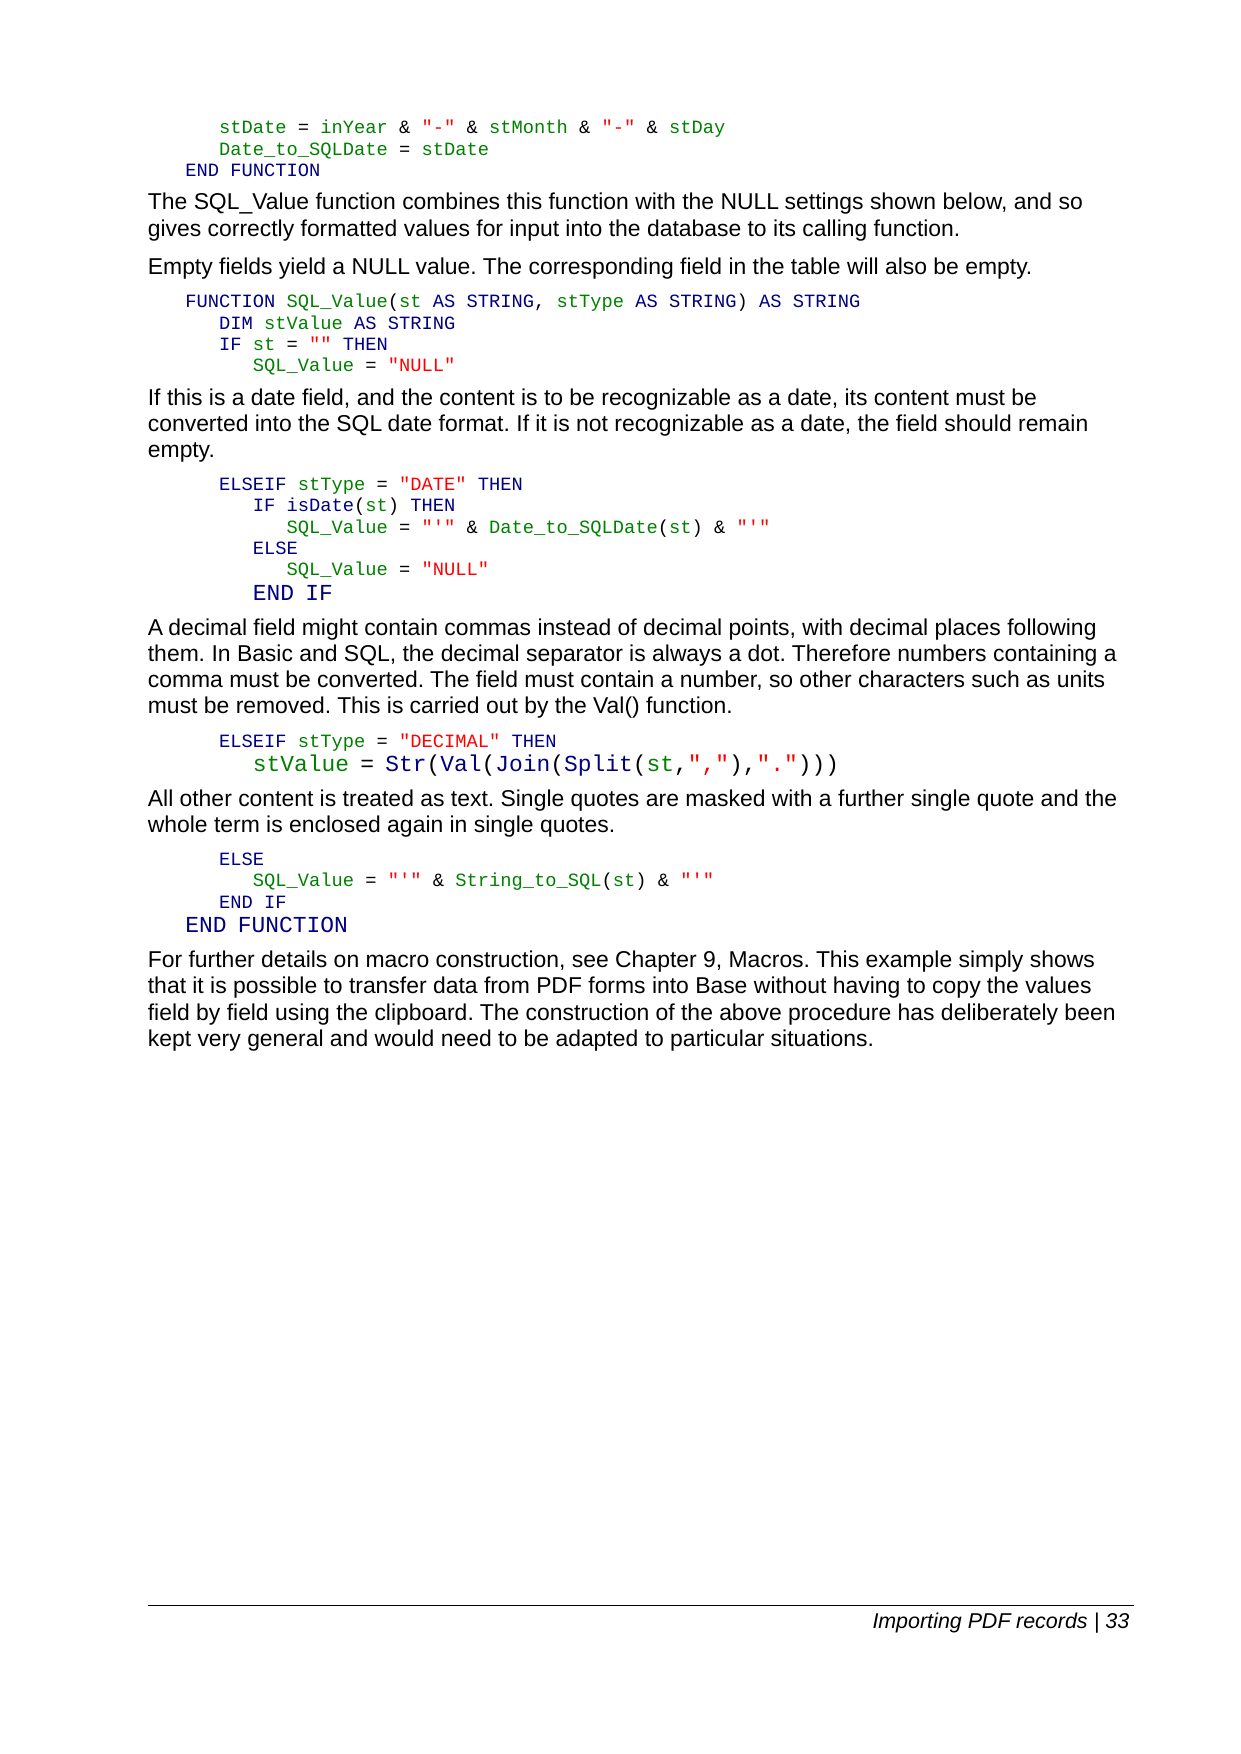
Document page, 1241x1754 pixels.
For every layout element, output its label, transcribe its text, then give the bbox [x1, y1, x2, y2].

text ELSE [185, 539, 1134, 560]
text END IF [185, 581, 1134, 607]
text All other content is treated as text. Single quotes are masked with a further single quote and the whole term is enclosed again in single quotes. [148, 785, 1134, 837]
text IF st = "" THEN [185, 335, 1134, 356]
text SQL_Value = "'" & Date_to_SQLDate(st) & "'" [185, 517, 1134, 539]
text SQL_Value = "NULL" [185, 560, 1134, 581]
text ELSEIF stType = "DECIMAL" THEN [185, 731, 1134, 753]
text Date_to_SQLDate = stDate [185, 139, 1134, 161]
text DIM stValue AS STRING [185, 313, 1134, 335]
text FUNCTION SQL_Value(st AS STRING, stType AS STRING) AS STRING [185, 292, 1134, 313]
text ELSE [185, 850, 1134, 871]
text END FUNCTION [185, 161, 1134, 182]
text ELSEIF stType = "DATE" THEN [185, 475, 1134, 496]
text SQL_Value = "'" & String_to_SQL(st) & "'" [185, 871, 1134, 892]
text END FUNCTION [185, 914, 1134, 940]
text The SQL_Value function combines this function with the NULL settings shown below, and so gives correctly formatted values for input into the database to its calling function. [148, 188, 1134, 241]
text stDate = inYear & "-" & stMonth & "-" & stDay [185, 118, 1134, 139]
text For further details on macro construction, see Chapter 9, Macros. This example simply shows that it is possible to transfer data from PDF forms into Base without having to copy the values field by field using the clipboard. The construction of the above procedure has deliberately been kept very general and would need to be adapted to particular situations. [148, 946, 1134, 1051]
text Empty fields yield a NULL value. The corresponding field in the table will also be empty. [148, 253, 1134, 280]
text A decimal field might contain commas instead of decimal points, with decimal places following them. In Basic and SQL, the decimal separator is always a dot. Therefore numbers containing a comma must be converted. The field must contain a number, so other characters such as units must be removed. This is carried out by the Val() function. [148, 613, 1134, 719]
text stValue = Str(Val(Join(Split(st,","),"."))) [185, 753, 1134, 778]
text If this is a date field, and the content is to be recognizable as a date, its content must be converted into the SQL date format. If it is not recognizable as a date, the field should remain empty. [148, 383, 1134, 462]
text IF isDate(st) THEN [185, 496, 1134, 517]
text END IF [185, 892, 1134, 914]
text SQL_Value = "NULL" [185, 356, 1134, 377]
